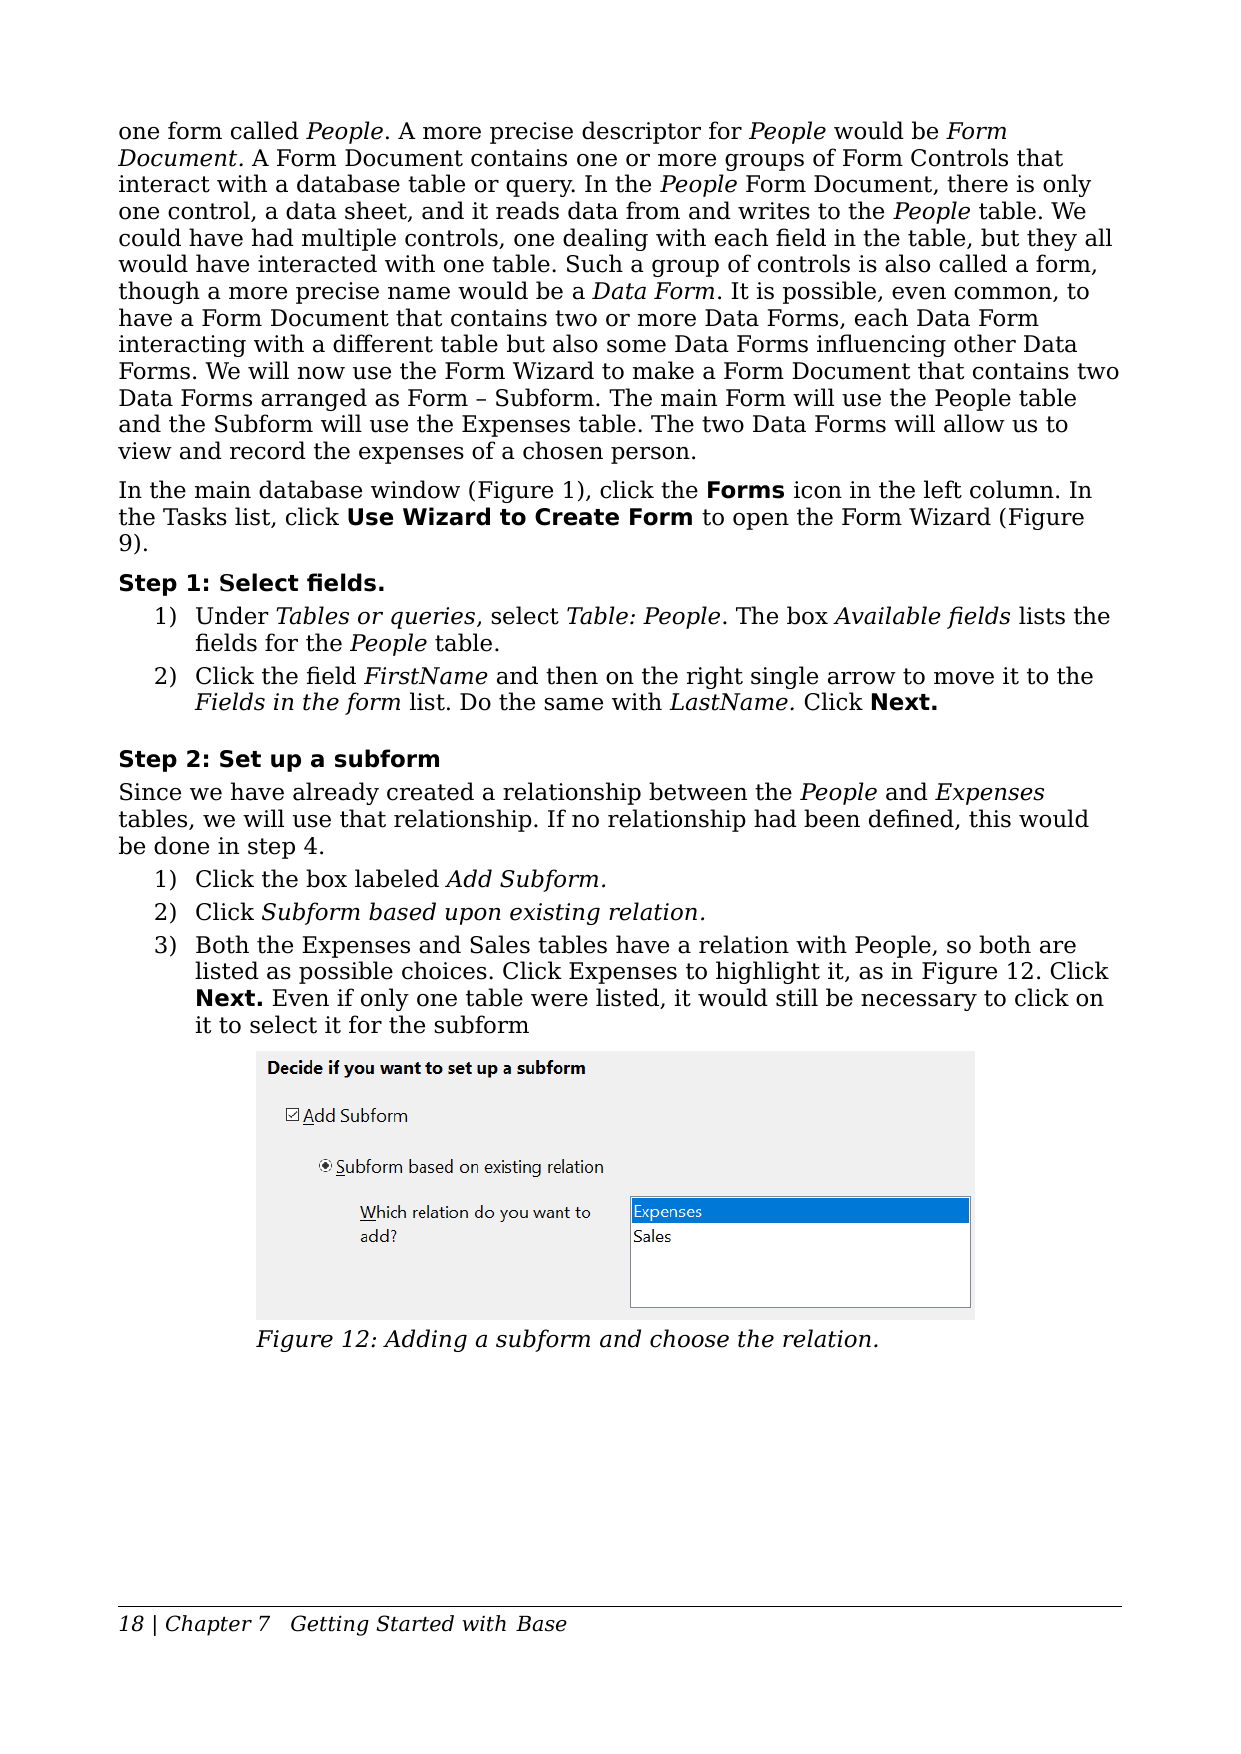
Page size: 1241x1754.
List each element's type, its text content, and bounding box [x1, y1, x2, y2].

list Since we have already created a relationship between the People and Expenses tables, we will use that relationship. If no relationship had been defined, this would be done in step 4. [118, 779, 1122, 859]
list Under Tables or queries, select Table: People. The box Available fields lists the fields for the People table. [177, 603, 1122, 657]
picture [256, 1051, 975, 1320]
list Click the box labeled Add Subform. [177, 866, 1122, 893]
list Both the Expenses and Sales tables have a relation with People, so both are listed as possible choices. Click Expenses to highlight it, as in Figure 12. Click Next. Even if only one table were listed, it would still be necessary to click on it to select it for the subform [177, 932, 1122, 1038]
text Step 1: Select fields. [118, 570, 1122, 597]
list Click Subform based upon existing relation. [177, 899, 1122, 926]
text In the main database window (Figure 1), click the Forms icon in the left column. In the Tasks list, click Use Wizard to Create Form to open the Form Wizard (Figure 9). [118, 477, 1122, 557]
text Figure 12: Adding a subform and choose the relation. [256, 1326, 977, 1353]
text one form called People. A more precise descriptor for People would be Form Document. A Form Document contains one or more groups of Form Controls that interact with a database table or query. In the People Form Document, there is only one control, a data sheet, and it reads data from and writes to the People table. We could have had multiple controls, one dealing with each field in the table, but they all would have interacted with one table. Such a group of controls is also called a form, though a more precise name would be a Data Form. It is possible, even common, to have a Form Document that contains two or more Data Forms, each Data Form interacting with a different table but also some Data Forms influencing other Data Forms. We will now use the Form Wizard to make a Form Document that contains two Data Forms arranged as Form – Subform. The main Form will use the People table and the Subform will use the Expenses table. The two Data Forms will allow us to view and record the expenses of a chosen person. [118, 118, 1122, 465]
list Click the field FirstName and then on the right single arrow to move it to the Fields in the form list. Do the same with LastName. Click Next. [177, 663, 1122, 716]
text Step 2: Set up a subform [118, 746, 1122, 773]
